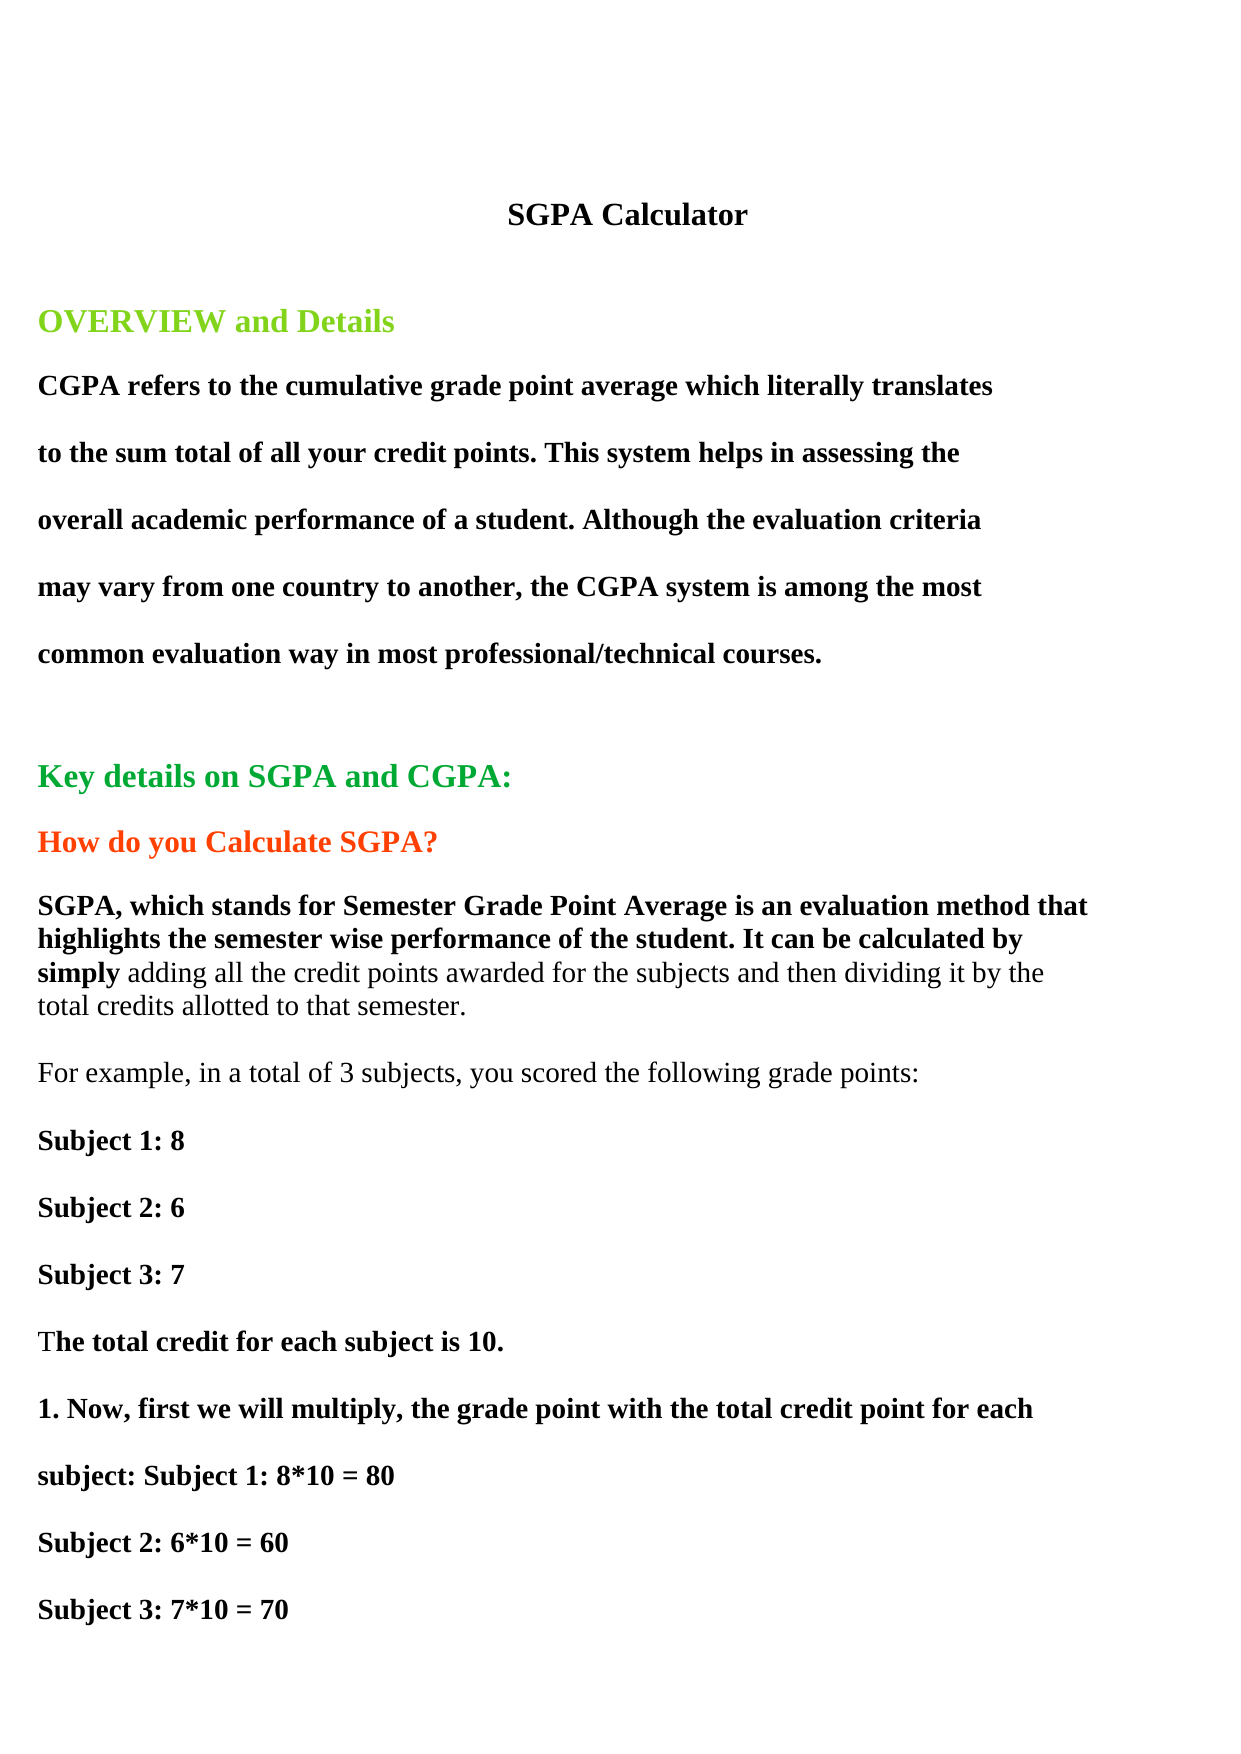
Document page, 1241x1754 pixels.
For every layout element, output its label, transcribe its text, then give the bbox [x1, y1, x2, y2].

text The total credit for each subject is 10. [37, 1324, 1213, 1391]
text may vary from one country to another, the CGPA system is among the most [37, 569, 1213, 636]
text CGPA refers to the cumulative grade point average which literally translates [37, 368, 1213, 435]
text SGPA Calculator [93, 195, 1162, 232]
text For example, in a total of 3 subjects, you scored the following grade points: [37, 1056, 1213, 1089]
text OVERVIEW and Details [37, 301, 1213, 339]
text 1. Now, first we will multiply, the grade point with the total credit point for each [37, 1391, 1213, 1458]
text overall academic performance of a student. Although the evaluation criteria [37, 502, 1213, 569]
text total credits allotted to that semester. [37, 988, 1213, 1056]
text Subject 3: 7 [37, 1257, 1213, 1290]
text highlights the semester wise performance of the student. It can be calculated by [37, 921, 1213, 955]
text common evaluation way in most professional/technical courses. [37, 636, 1213, 670]
text Subject 3: 7*10 = 70 [37, 1592, 1213, 1659]
text Subject 1: 8 [37, 1123, 1213, 1190]
text simply adding all the credit points awarded for the subjects and then dividing it by the [37, 955, 1213, 988]
text subject: Subject 1: 8*10 = 80 [37, 1458, 1213, 1525]
text Key details on SGPA and CGPA: [37, 756, 1213, 794]
text Subject 2: 6 [37, 1190, 1213, 1223]
text How do you Calculate SGPA? [37, 823, 1213, 859]
text SGPA, which stands for Semester Grade Point Average is an evaluation method that [37, 888, 1213, 921]
text to the sum total of all your credit points. This system helps in assessing the [37, 435, 1213, 502]
text Subject 2: 6*10 = 60 [37, 1525, 1213, 1592]
